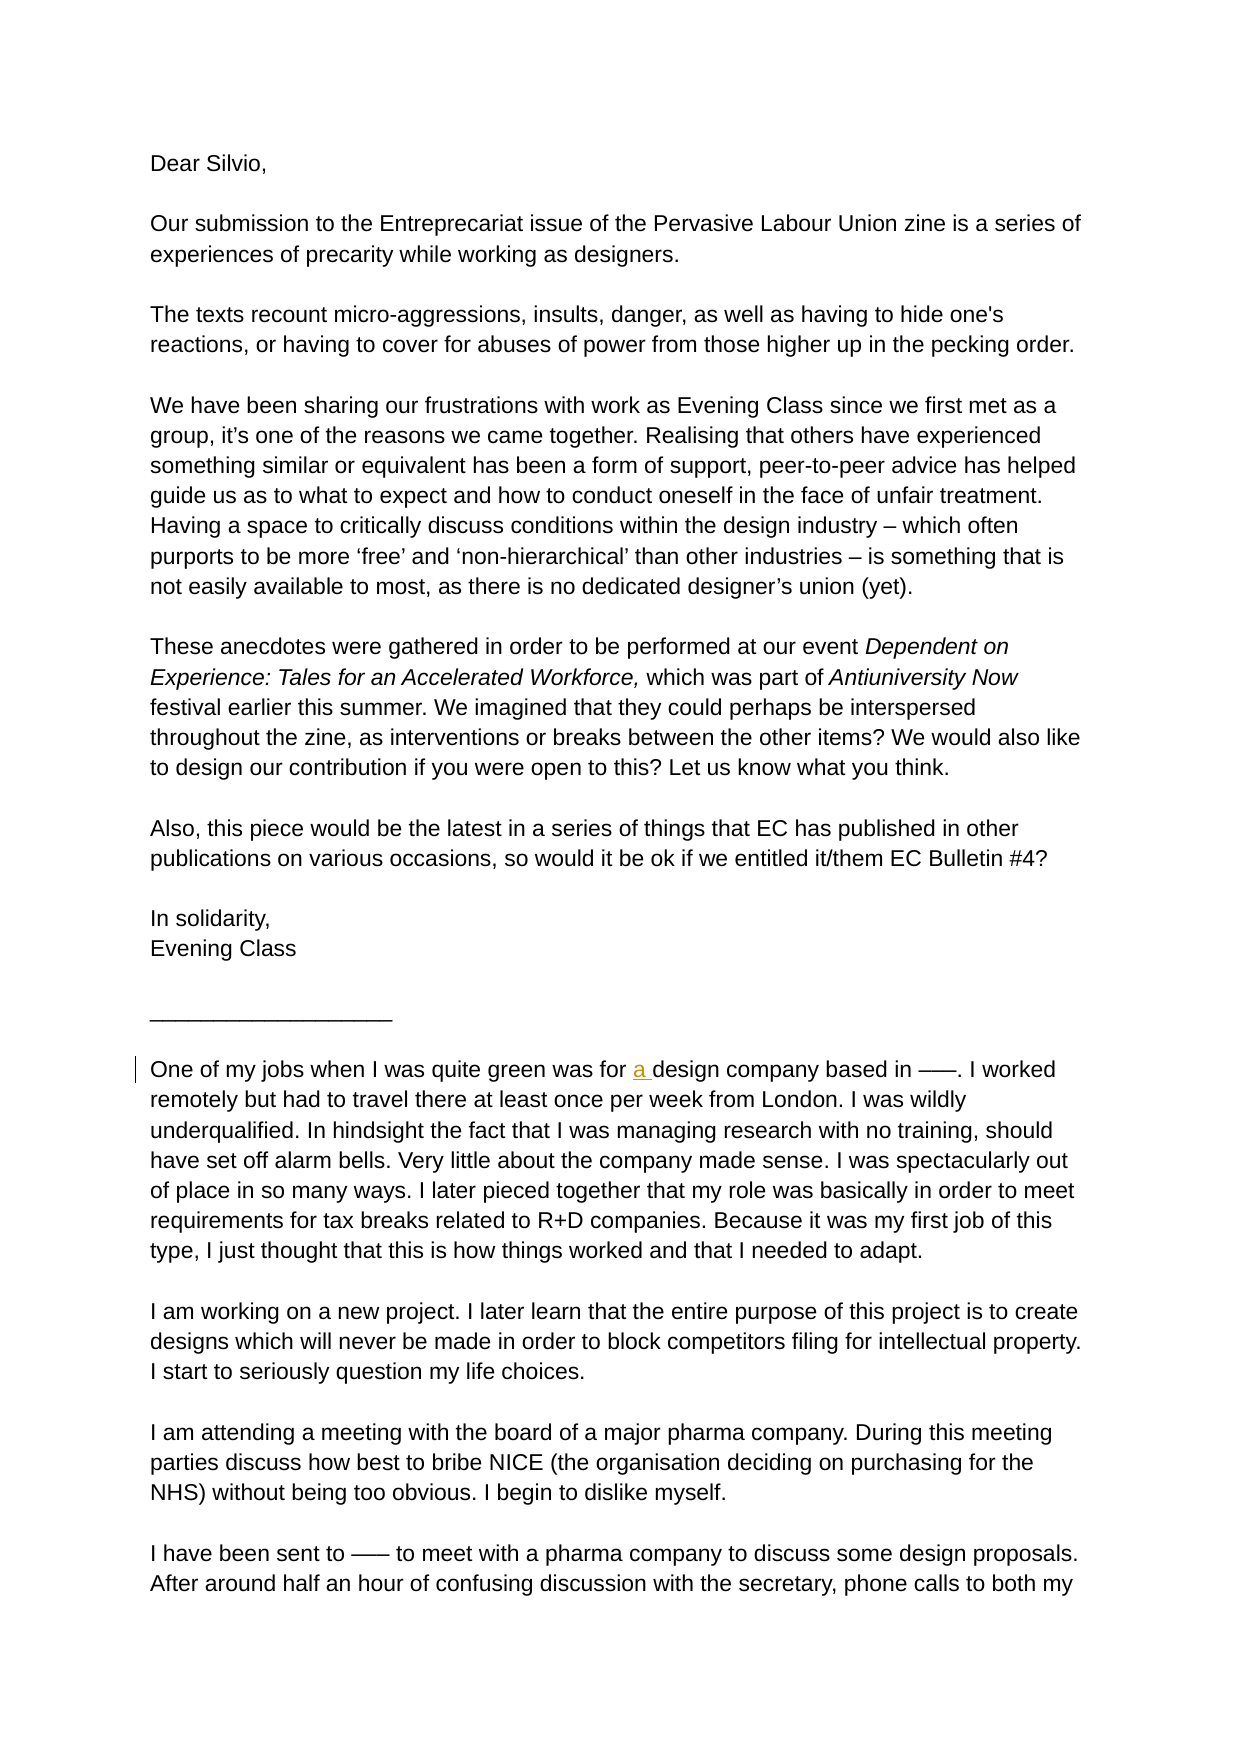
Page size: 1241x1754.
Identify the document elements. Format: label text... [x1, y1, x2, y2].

text I am attending a meeting with the board of a major pharma company. During this meeting parties discuss how best to bribe NICE (the organisation deciding on purchasing for the NHS) without being too obvious. I begin to dislike myself. [150, 1419, 1090, 1506]
text These anecdotes were gathered in order to be performed at our event Dependent on Experience: Tales for an Accelerated Workforce, which was part of Antiuniversity Now festival earlier this summer. We imagined that they could perhaps be interspersed throughout the zine, as interventions or breaks between the other items? We would also like to design our contribution if you were open to this? Let us know what you think. [150, 633, 1090, 781]
text I am working on a new project. I later learn that the entire purpose of this project is to create designs which will never be made in order to block competitors filing for intellectual property. I start to seriously question my life choices. [150, 1298, 1090, 1385]
text Dear Silvio, [150, 150, 1090, 176]
text Our submission to the Entreprecariat issue of the Pervasive Labour Union zine is a series of experiences of precarity while working as designers. [150, 210, 1090, 267]
text ___________________ [150, 996, 1090, 1022]
text We have been sharing our frustrations with work as Evening Class since we first met as a group, it’s one of the reasons we came together. Realising that others have experienced something similar or equivalent has been a form of support, peer-to-peer advice has helped guide us as to what to expect and how to conduct oneself in the face of unfair treatment. Having a space to critically discuss conditions within the design industry – which often purports to be more ‘free’ and ‘non-hierarchical’ than other industries – is something that is not easily available to most, as there is no dedicated designer’s union (yet). [150, 392, 1090, 599]
text One of my jobs when I was quite green was for a design company based in –––. I worked remotely but had to travel there at least once per week from London. I was wildly underqualified. In hindsight the fact that I was managing research with no training, should have set off alarm bells. Very little about the company made sense. I was spectacularly out of place in so many ways. I later pieced together that my role was basically in order to meet requirements for tax breaks related to R+D companies. Because it was my first job of this type, I just thought that this is how things worked and that I needed to adapt. [150, 1056, 1090, 1264]
text I have been sent to ––– to meet with a pharma company to discuss some design proposals. After around half an hour of confusing discussion with the secretary, phone calls to both my [150, 1539, 1090, 1596]
text In solidarity, [150, 905, 1090, 932]
text The texts recount micro-aggressions, insults, danger, as well as having to hide one's reactions, or having to cover for abuses of power from those higher up in the pecking order. [150, 301, 1090, 358]
text Also, this piece would be the latest in a series of things that EC has published in other publications on various occasions, so would it be ok if we entitled it/them EC Bulletin #4? [150, 814, 1090, 871]
text Evening Class [150, 935, 1090, 962]
